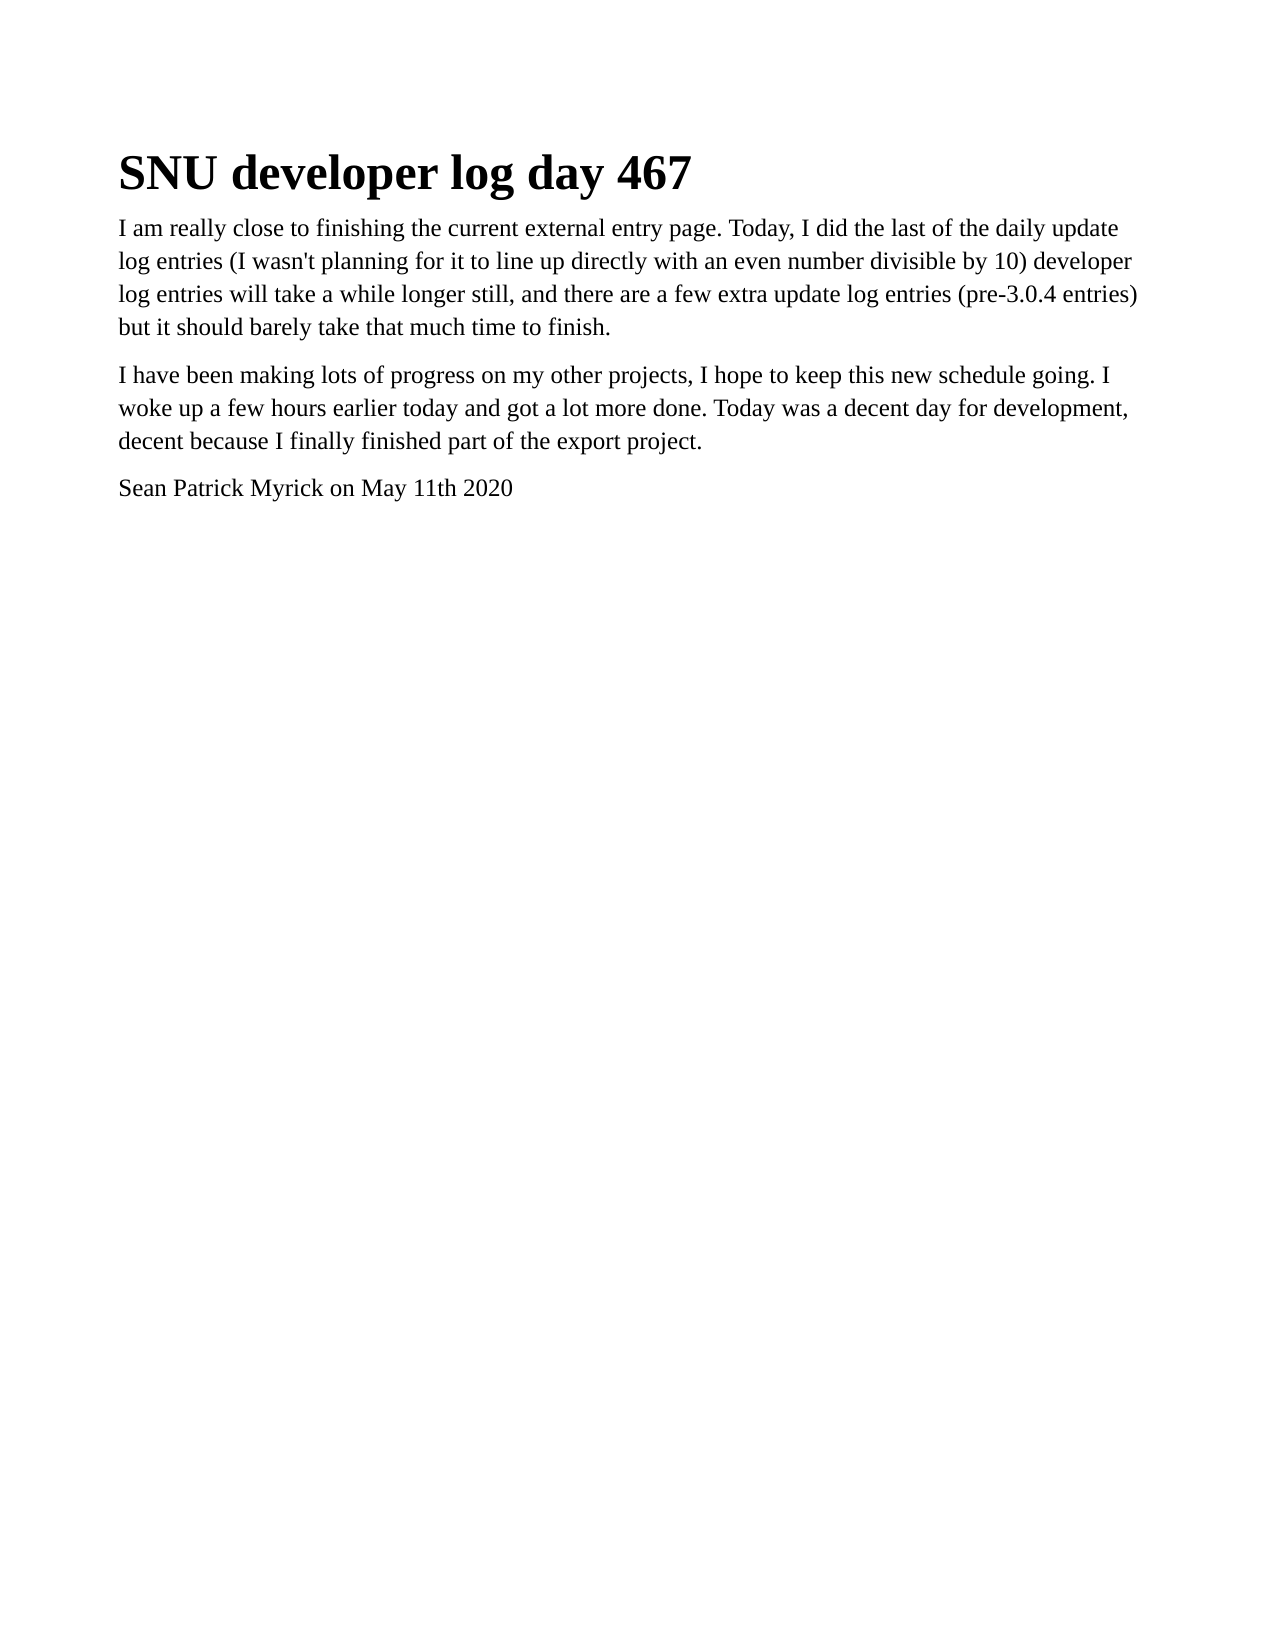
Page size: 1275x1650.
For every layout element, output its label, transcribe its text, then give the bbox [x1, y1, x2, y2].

text Sean Patrick Myrick on May 11th 2020 [118, 473, 1157, 502]
text I have been making lots of progress on my other projects, I hope to keep this new schedule going. I woke up a few hours earlier today and got a lot more done. Today was a decent day for development, decent because I finally finished part of the export project. [118, 360, 1157, 454]
subtitle SNU developer log day 467 [118, 143, 1157, 201]
text I am really close to finishing the current external entry page. Today, I did the last of the daily update log entries (I wasn't planning for it to line up directly with an even number divisible by 10) developer log entries will take a while longer still, and there are a few extra update log entries (pre-3.0.4 entries) but it should barely take that much time to finish. [118, 213, 1157, 341]
